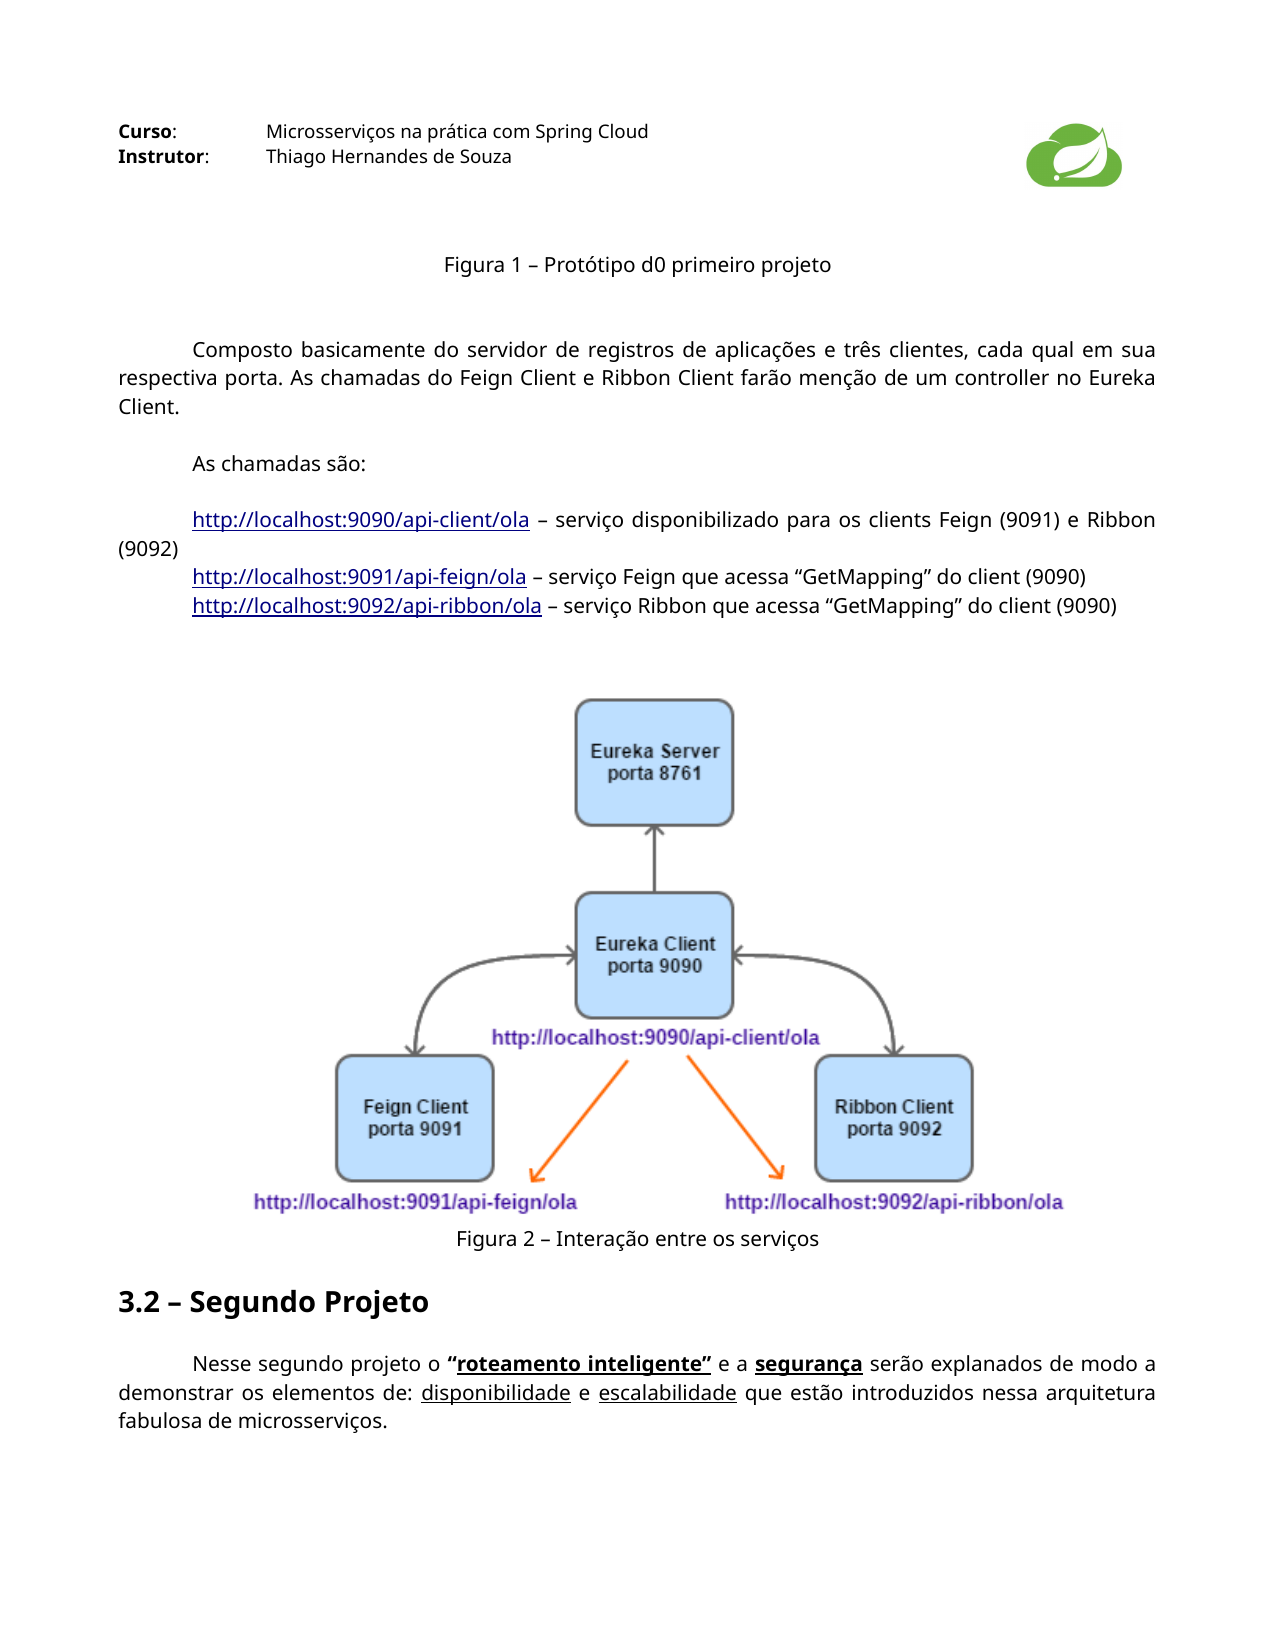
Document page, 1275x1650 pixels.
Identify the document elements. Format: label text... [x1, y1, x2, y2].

text Nesse segundo projeto o “roteamento inteligente” e a segurança serão explanados de modo a demonstrar os elementos de: disponibilidade e escalabilidade que estão introduzidos nessa arquitetura fabulosa de microsserviços. [118, 1349, 1157, 1435]
text http://localhost:9091/api-feign/ola – serviço Feign que acessa “GetMapping” do client (9090) [118, 562, 1157, 591]
text http://localhost:9092/api-ribbon/ola – serviço Ribbon que acessa “GetMapping” do client (9090) [118, 591, 1157, 619]
text Figura 2 – Interação entre os serviços [118, 648, 1157, 1253]
text Figura 1 – Protótipo d0 primeiro projeto [118, 250, 1157, 278]
text http://localhost:9090/api-client/ola – serviço disponibilizado para os clients Feign (9091) e Ribbon (9092) [118, 506, 1157, 562]
text As chamadas são: [118, 449, 1157, 477]
picture [1024, 122, 1123, 190]
text 3.2 – Segundo Projeto [118, 1281, 1157, 1321]
text Composto basicamente do servidor de registros de aplicações e três clientes, cada qual em sua respectiva porta. As chamadas do Feign Client e Ribbon Client farão menção de um controller no Eureka Client. [118, 335, 1157, 420]
picture [196, 647, 1079, 1225]
